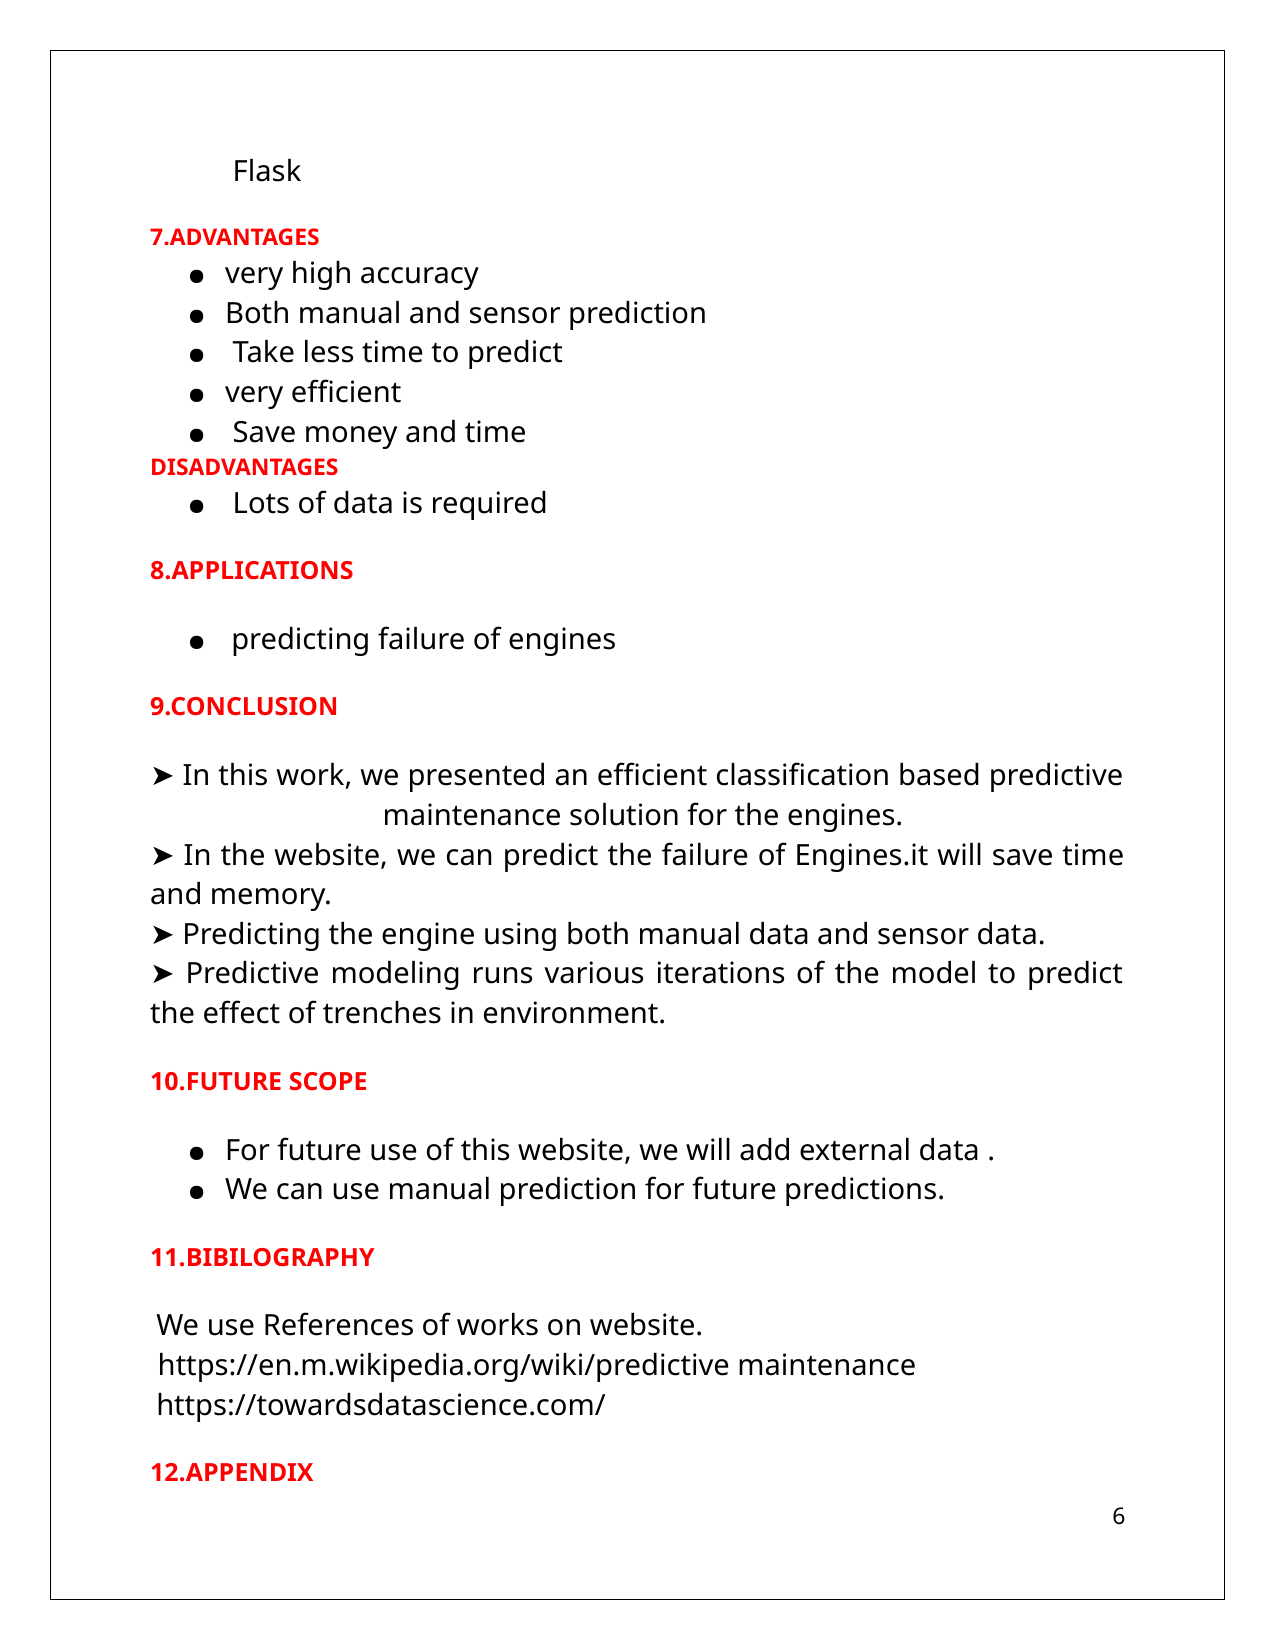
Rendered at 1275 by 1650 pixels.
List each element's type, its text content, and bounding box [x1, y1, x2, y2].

text https://towardsdatascience.com/ [150, 1384, 1125, 1424]
text We use References of works on website. [150, 1305, 1125, 1344]
text ➤ In this work, we presented an efficient classification based predictive maintenance solution for the engines. [150, 754, 1125, 834]
text 12.APPENDIX [150, 1455, 1125, 1489]
text 10.FUTURE SCOPE [150, 1063, 1125, 1097]
list Save money and time [187, 411, 1125, 451]
list very high accuracy [187, 252, 1125, 292]
text 9.CONCLUSION [150, 689, 1125, 723]
list Lots of data is required [187, 482, 1125, 522]
text ➤ Predicting the engine using both manual data and sensor data. [150, 913, 1125, 953]
text 8.APPLICATIONS [150, 553, 1125, 587]
text 7.ADVANTAGES [150, 221, 1125, 252]
text ➤ Predictive modeling runs various iterations of the model to predict the effect of trenches in environment. [150, 953, 1125, 1032]
list Take less time to predict [187, 332, 1125, 371]
list For future use of this website, we will add external data . [187, 1129, 1125, 1168]
text DISADVANTAGES [150, 451, 1125, 482]
text Flask [225, 150, 1125, 190]
text ➤ In the website, we can predict the failure of Engines.it will save time and memory. [150, 834, 1125, 913]
list We can use manual prediction for future predictions. [187, 1168, 1125, 1208]
list very efficient [187, 371, 1125, 411]
text https://en.m.wikipedia.org/wiki/predictive maintenance [150, 1344, 1125, 1384]
list predicting failure of engines [187, 618, 1125, 658]
list Both manual and sensor prediction [187, 292, 1125, 332]
text 11.BIBILOGRAPHY [150, 1239, 1125, 1273]
